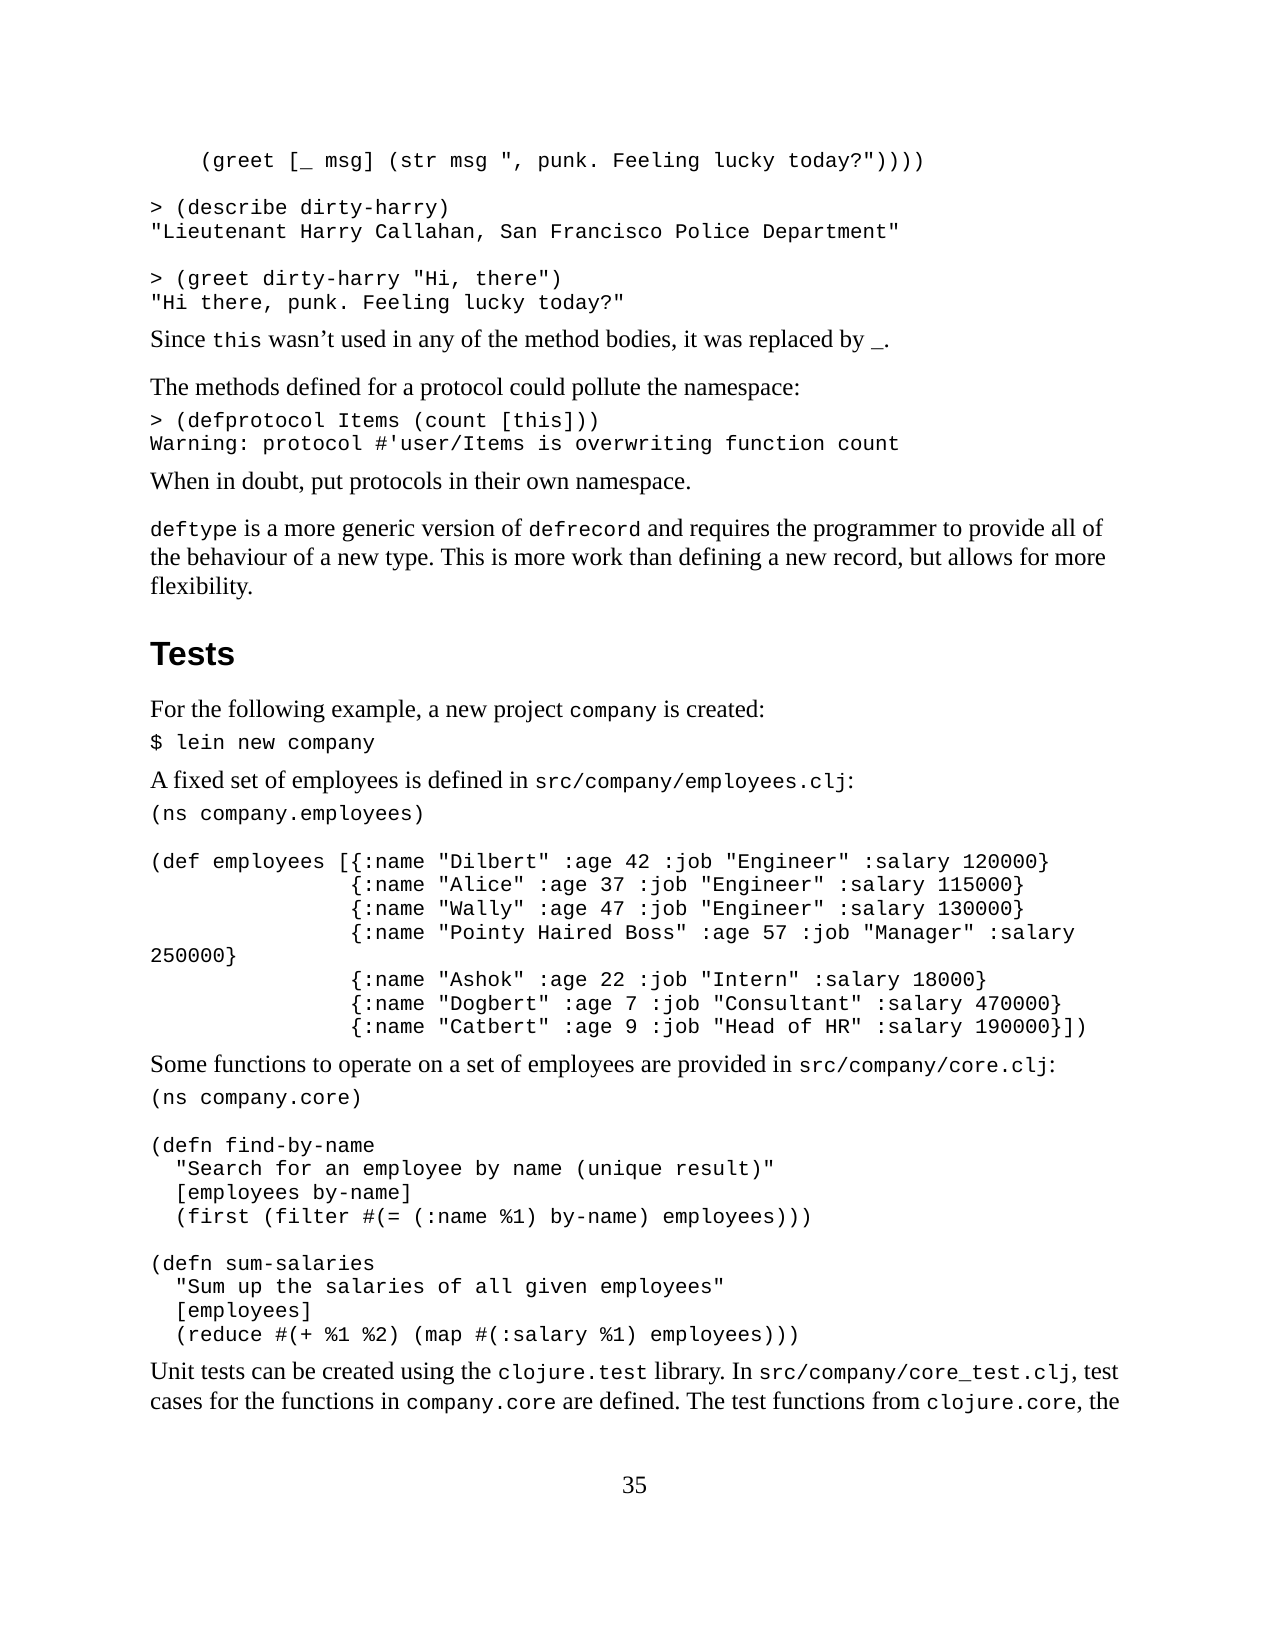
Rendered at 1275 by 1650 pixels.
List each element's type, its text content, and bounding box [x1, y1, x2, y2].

text $ lein new company [150, 732, 1125, 756]
text deftype is a more generic version of defrecord and requires the programmer to provide all of the behaviour of a new type. This is more work than defining a new record, but allows for more flexibility. [150, 513, 1125, 600]
text A fixed set of employees is defined in src/company/employees.clj: [150, 765, 1125, 794]
text [employees by-name] [150, 1182, 1125, 1206]
text Some functions to operate on a set of employees are provided in src/company/core.clj: [150, 1049, 1125, 1078]
text Warning: protocol #'user/Items is overwriting function count [150, 433, 1125, 457]
text Unit tests can be created using the clojure.test library. In src/company/core_test.clj, test cases for the functions in company.core are defined. The test functions from clojure.core, the [150, 1356, 1125, 1416]
text (greet [_ msg] (str msg ", punk. Feeling lucky today?")))) [150, 150, 1125, 174]
text (ns company.employees) [150, 803, 1125, 827]
text (first (filter #(= (:name %1) by-name) employees))) [150, 1206, 1125, 1229]
text (reduce #(+ %1 %2) (map #(:salary %1) employees))) [150, 1324, 1125, 1347]
subtitle Tests [150, 634, 1125, 672]
text (ns company.core) [150, 1087, 1125, 1111]
text "Hi there, punk. Feeling lucky today?" [150, 292, 1125, 316]
text (defn find-by-name [150, 1135, 1125, 1158]
text {:name "Dogbert" :age 7 :job "Consultant" :salary 470000} [150, 993, 1125, 1016]
text (def employees [{:name "Dilbert" :age 42 :job "Engineer" :salary 120000} [150, 851, 1125, 874]
text For the following example, a new project company is created: [150, 694, 1125, 723]
text {:name "Ashok" :age 22 :job "Intern" :salary 18000} [150, 969, 1125, 993]
text When in doubt, put protocols in their own namespace. [150, 466, 1125, 495]
text (defn sum-salaries [150, 1253, 1125, 1277]
text > (greet dirty-harry "Hi, there") [150, 268, 1125, 292]
text The methods defined for a protocol could pollute the namespace: [150, 372, 1125, 401]
text "Search for an employee by name (unique result)" [150, 1158, 1125, 1182]
text "Sum up the salaries of all given employees" [150, 1277, 1125, 1300]
text {:name "Catbert" :age 9 :job "Head of HR" :salary 190000}]) [150, 1016, 1125, 1040]
text > (defprotocol Items (count [this])) [150, 410, 1125, 433]
text {:name "Wally" :age 47 :job "Engineer" :salary 130000} [150, 898, 1125, 922]
text {:name "Alice" :age 37 :job "Engineer" :salary 115000} [150, 874, 1125, 898]
text Since this wasn’t used in any of the method bodies, it was replaced by _. [150, 324, 1125, 354]
text {:name "Pointy Haired Boss" :age 57 :job "Manager" :salary 250000} [150, 922, 1125, 969]
text "Lieutenant Harry Callahan, San Francisco Police Department" [150, 221, 1125, 244]
text > (describe dirty-harry) [150, 197, 1125, 221]
text [employees] [150, 1300, 1125, 1324]
